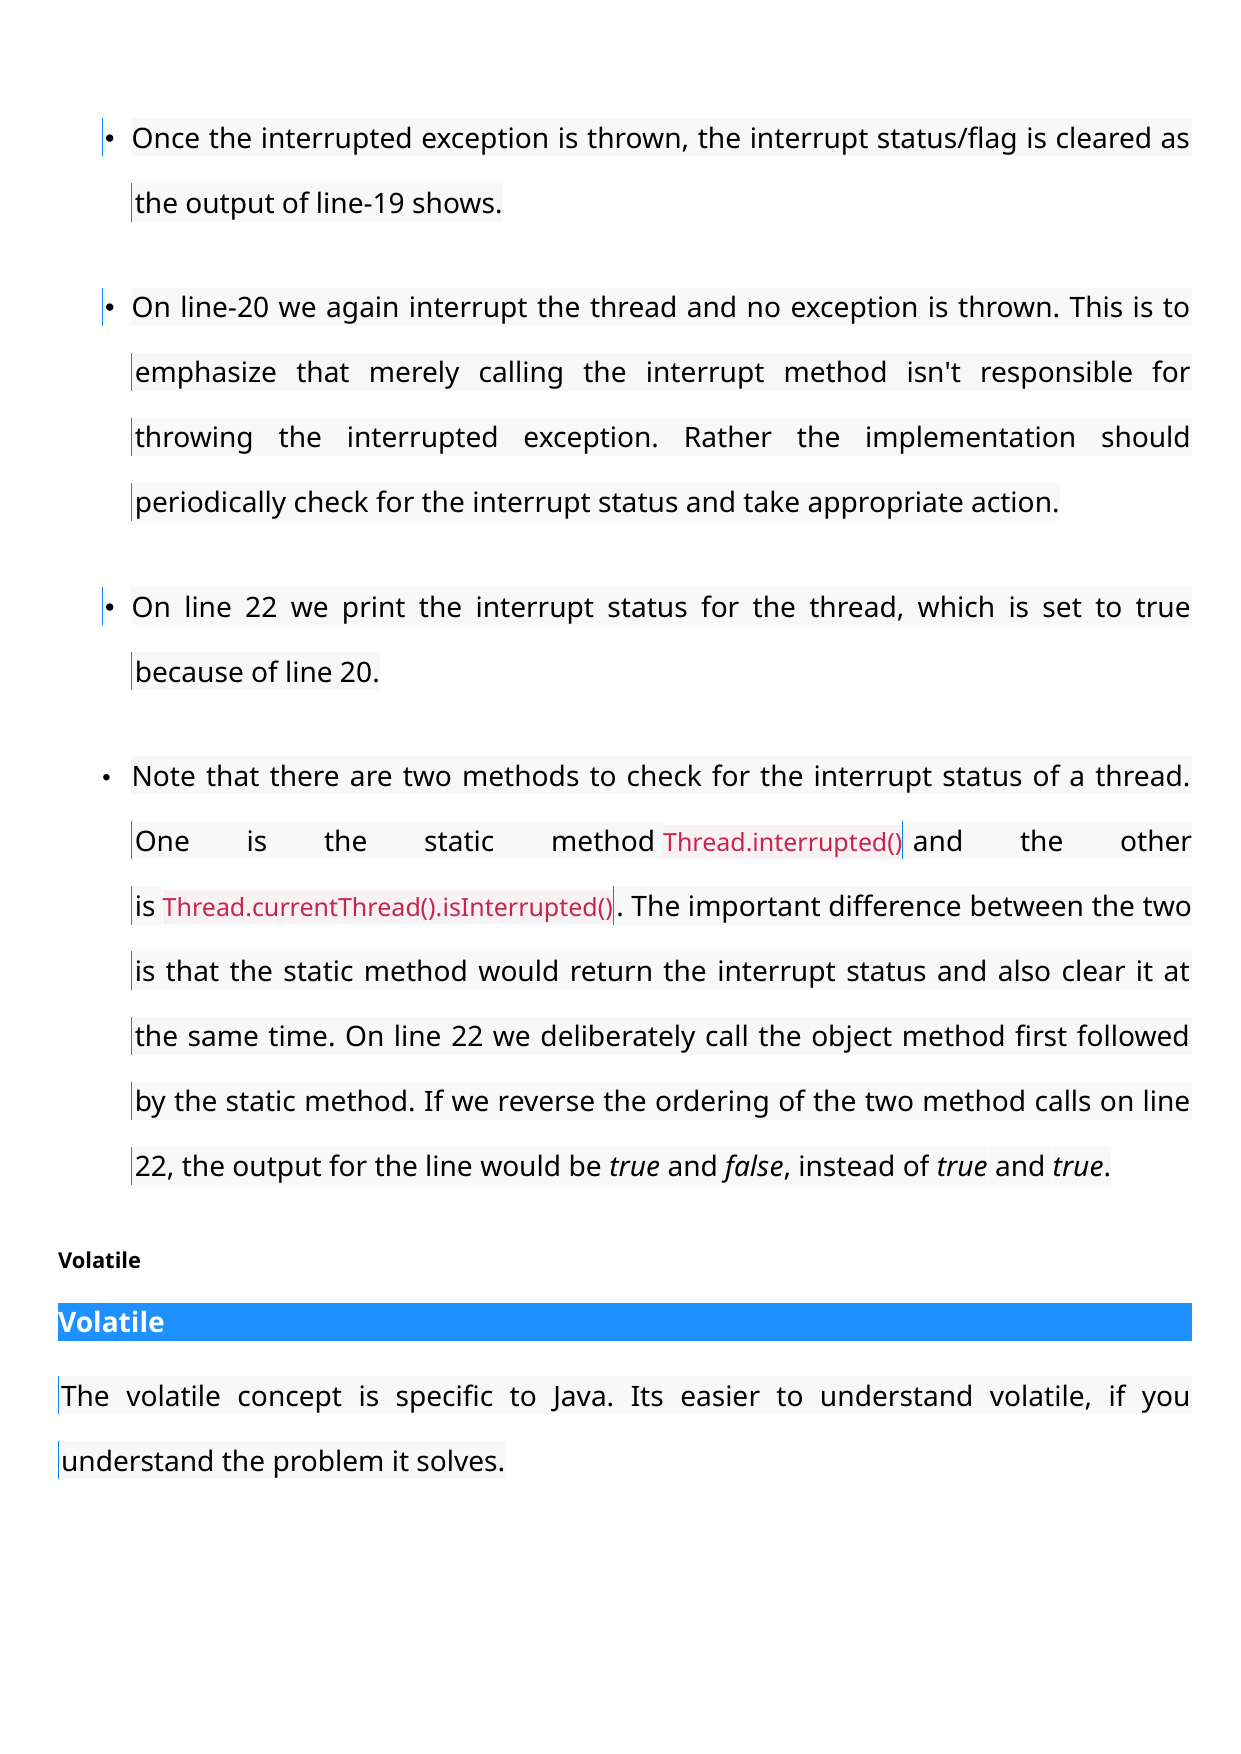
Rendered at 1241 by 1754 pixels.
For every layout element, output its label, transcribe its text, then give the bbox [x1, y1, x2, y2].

text The volatile concept is specific to Java. Its easier to understand volatile, if you understand the problem it solves. [58, 1376, 1192, 1479]
list Once the interrupted exception is thrown, the interrupt status/flag is cleared as the output of line-19 shows. [102, 118, 1192, 222]
subtitle Volatile [58, 1245, 1192, 1274]
list On line 22 we print the interrupt status for the thread, which is set to true because of line 20. [102, 587, 1192, 690]
list On line-20 we again interrupt the thread and no exception is thrown. This is to emphasize that merely calling the interrupt method isn't responsible for throwing the interrupted exception. Rather the implementation should periodically check for the interrupt status and take appropriate action. [102, 287, 1192, 521]
subtitle Volatile [58, 1303, 1192, 1341]
list Note that there are two methods to check for the interrupt status of a thread. One is the static method Thread.interrupted() and the other is Thread.currentThread().isInterrupted(). The important difference between the two is that the static method would return the interrupt status and also clear it at the same time. On line 22 we deliberately call the object method first followed by the static method. If we reverse the ordering of the two method calls on line 22, the output for the line would be true and false, instead of true and true. [102, 756, 1192, 1185]
